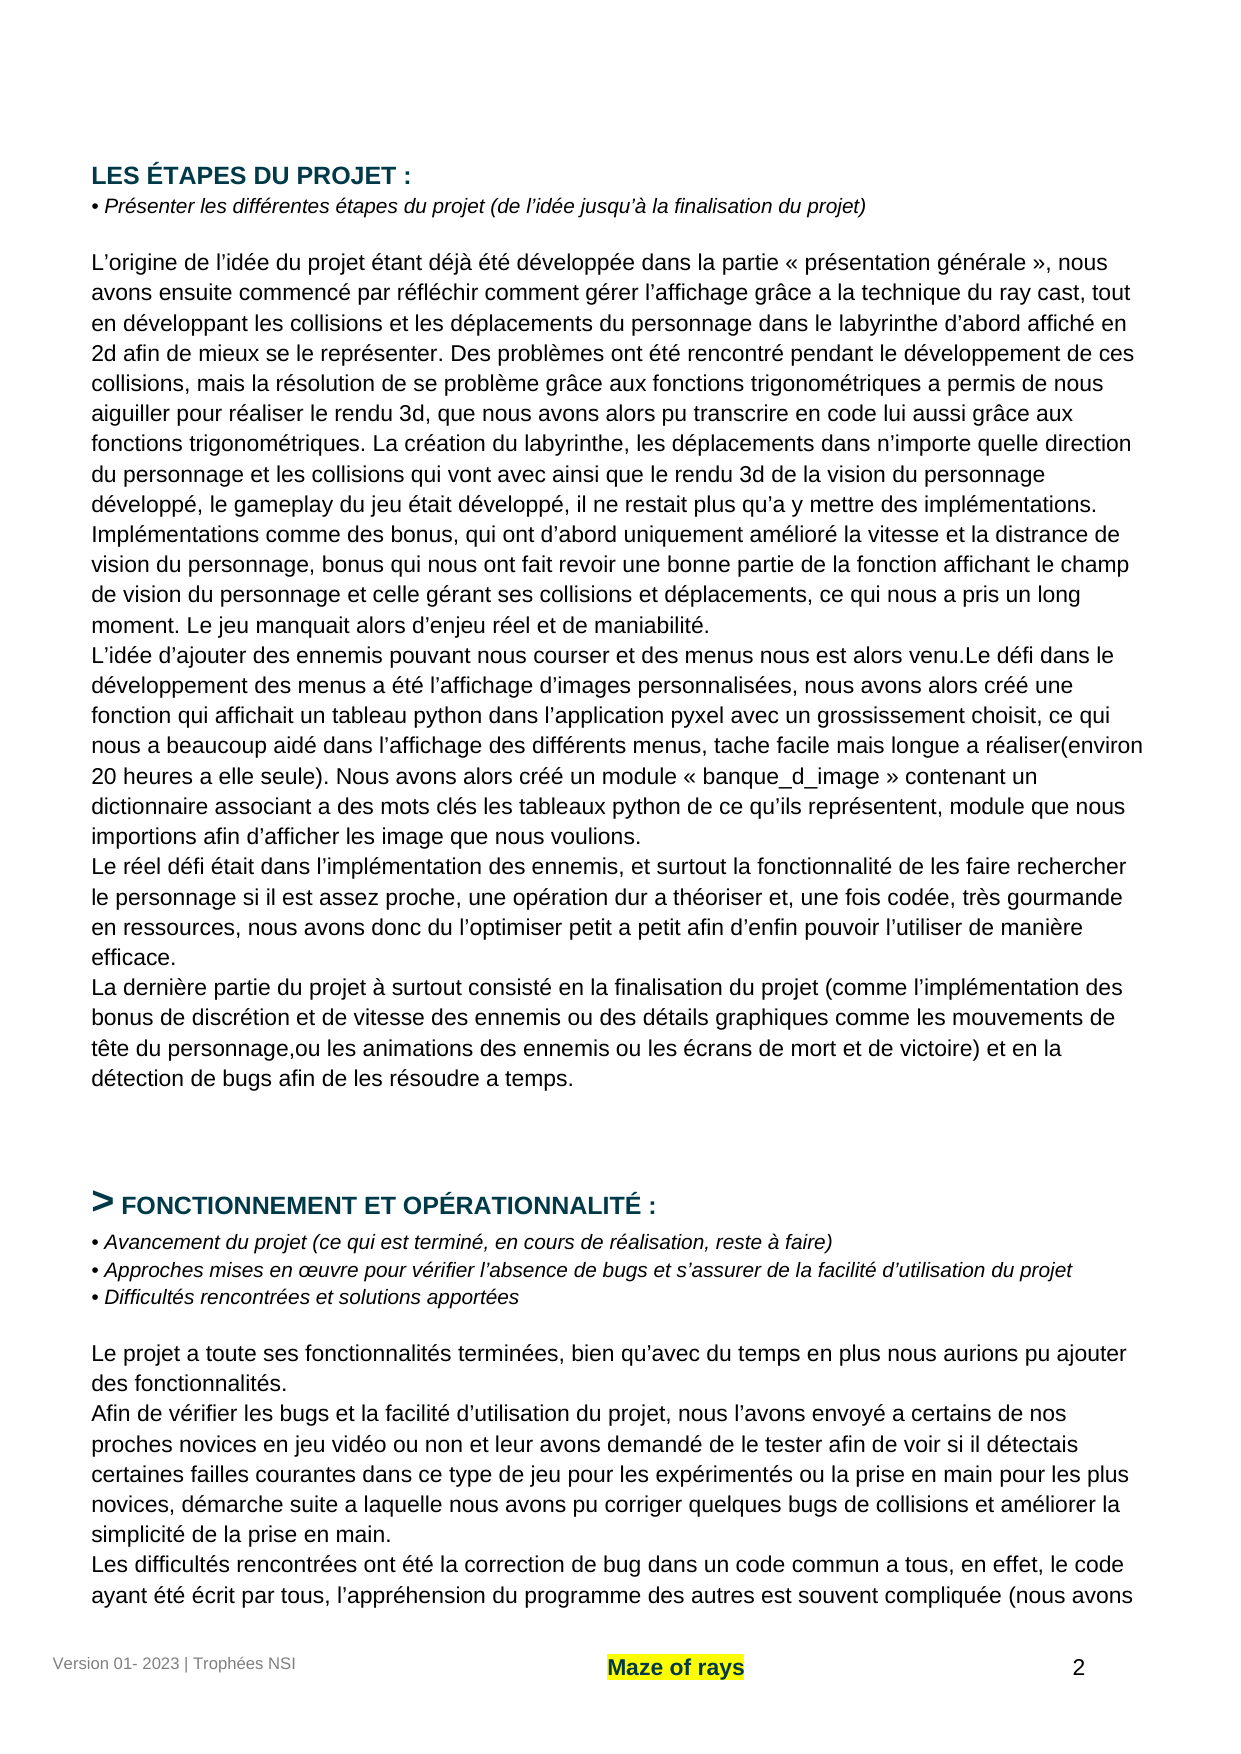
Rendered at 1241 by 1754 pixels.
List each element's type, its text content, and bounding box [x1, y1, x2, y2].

text • Approches mises en œuvre pour vérifier l’absence de bugs et s’assurer de la facilité d’utilisation du projet [91, 1257, 1149, 1281]
text Implémentations comme des bonus, qui ont d’abord uniquement amélioré la vitesse et la distrance de vision du personnage, bonus qui nous ont fait revoir une bonne partie de la fonction affichant le champ de vision du personnage et celle gérant ses collisions et déplacements, ce qui nous a pris un long moment. Le jeu manquait alors d’enjeu réel et de maniabilité. [91, 521, 1149, 638]
text L’origine de l’idée du projet étant déjà été développée dans la partie « présentation générale », nous avons ensuite commencé par réfléchir comment gérer l’affichage grâce a la technique du ray cast, tout en développant les collisions et les déplacements du personnage dans le labyrinthe d’abord affiché en 2d afin de mieux se le représenter. Des problèmes ont été rencontré pendant le développement de ces collisions, mais la résolution de se problème grâce aux fonctions trigonométriques a permis de nous aiguiller pour réaliser le rendu 3d, que nous avons alors pu transcrire en code lui aussi grâce aux fonctions trigonométriques. La création du labyrinthe, les déplacements dans n’importe quelle direction du personnage et les collisions qui vont avec ainsi que le rendu 3d de la vision du personnage développé, le gameplay du jeu était développé, il ne restait plus qu’a y mettre des implémentations. [91, 249, 1149, 517]
text LES ÉTAPES DU PROJET : [91, 161, 1149, 190]
text Le projet a toute ses fonctionnalités terminées, bien qu’avec du temps en plus nous aurions pu ajouter des fonctionnalités. [91, 1340, 1149, 1397]
text Le réel défi était dans l’implémentation des ennemis, et surtout la fonctionnalité de les faire rechercher le personnage si il est assez proche, une opération dur a théoriser et, une fois codée, très gourmande en ressources, nous avons donc du l’optimiser petit a petit afin d’enfin pouvoir l’utiliser de manière efficace. [91, 853, 1149, 970]
text Afin de vérifier les bugs et la facilité d’utilisation du projet, nous l’avons envoyé a certains de nos proches novices en jeu vidéo ou non et leur avons demandé de le tester afin de voir si il détectais certaines failles courantes dans ce type de jeu pour les expérimentés ou la prise en main pour les plus novices, démarche suite a laquelle nous avons pu corriger quelques bugs de collisions et améliorer la simplicité de la prise en main. [91, 1400, 1149, 1548]
text • Avancement du projet (ce qui est terminé, en cours de réalisation, reste à faire) [91, 1230, 1149, 1254]
text > FONCTIONNEMENT ET OPÉRATIONNALITÉ : [91, 1178, 1149, 1223]
text Les difficultés rencontrées ont été la correction de bug dans un code commun a tous, en effet, le code ayant été écrit par tous, l’appréhension du programme des autres est souvent compliquée (nous avons [91, 1551, 1149, 1608]
text L’idée d’ajouter des ennemis pouvant nous courser et des menus nous est alors venu.Le défi dans le développement des menus a été l’affichage d’images personnalisées, nous avons alors créé une fonction qui affichait un tableau python dans l’application pyxel avec un grossissement choisit, ce qui nous a beaucoup aidé dans l’affichage des différents menus, tache facile mais longue a réaliser(environ 20 heures a elle seule). Nous avons alors créé un module « banque_d_image » contenant un dictionnaire associant a des mots clés les tableaux python de ce qu’ils représentent, module que nous importions afin d’afficher les image que nous voulions. [91, 642, 1149, 849]
text • Présenter les différentes étapes du projet (de l’idée jusqu’à la finalisation du projet) [91, 194, 1149, 218]
text • Difficultés rencontrées et solutions apportées [91, 1285, 1149, 1309]
text La dernière partie du projet à surtout consisté en la finalisation du projet (comme l’implémentation des bonus de discrétion et de vitesse des ennemis ou des détails graphiques comme les mouvements de tête du personnage,ou les animations des ennemis ou les écrans de mort et de victoire) et en la détection de bugs afin de les résoudre a temps. [91, 974, 1149, 1091]
